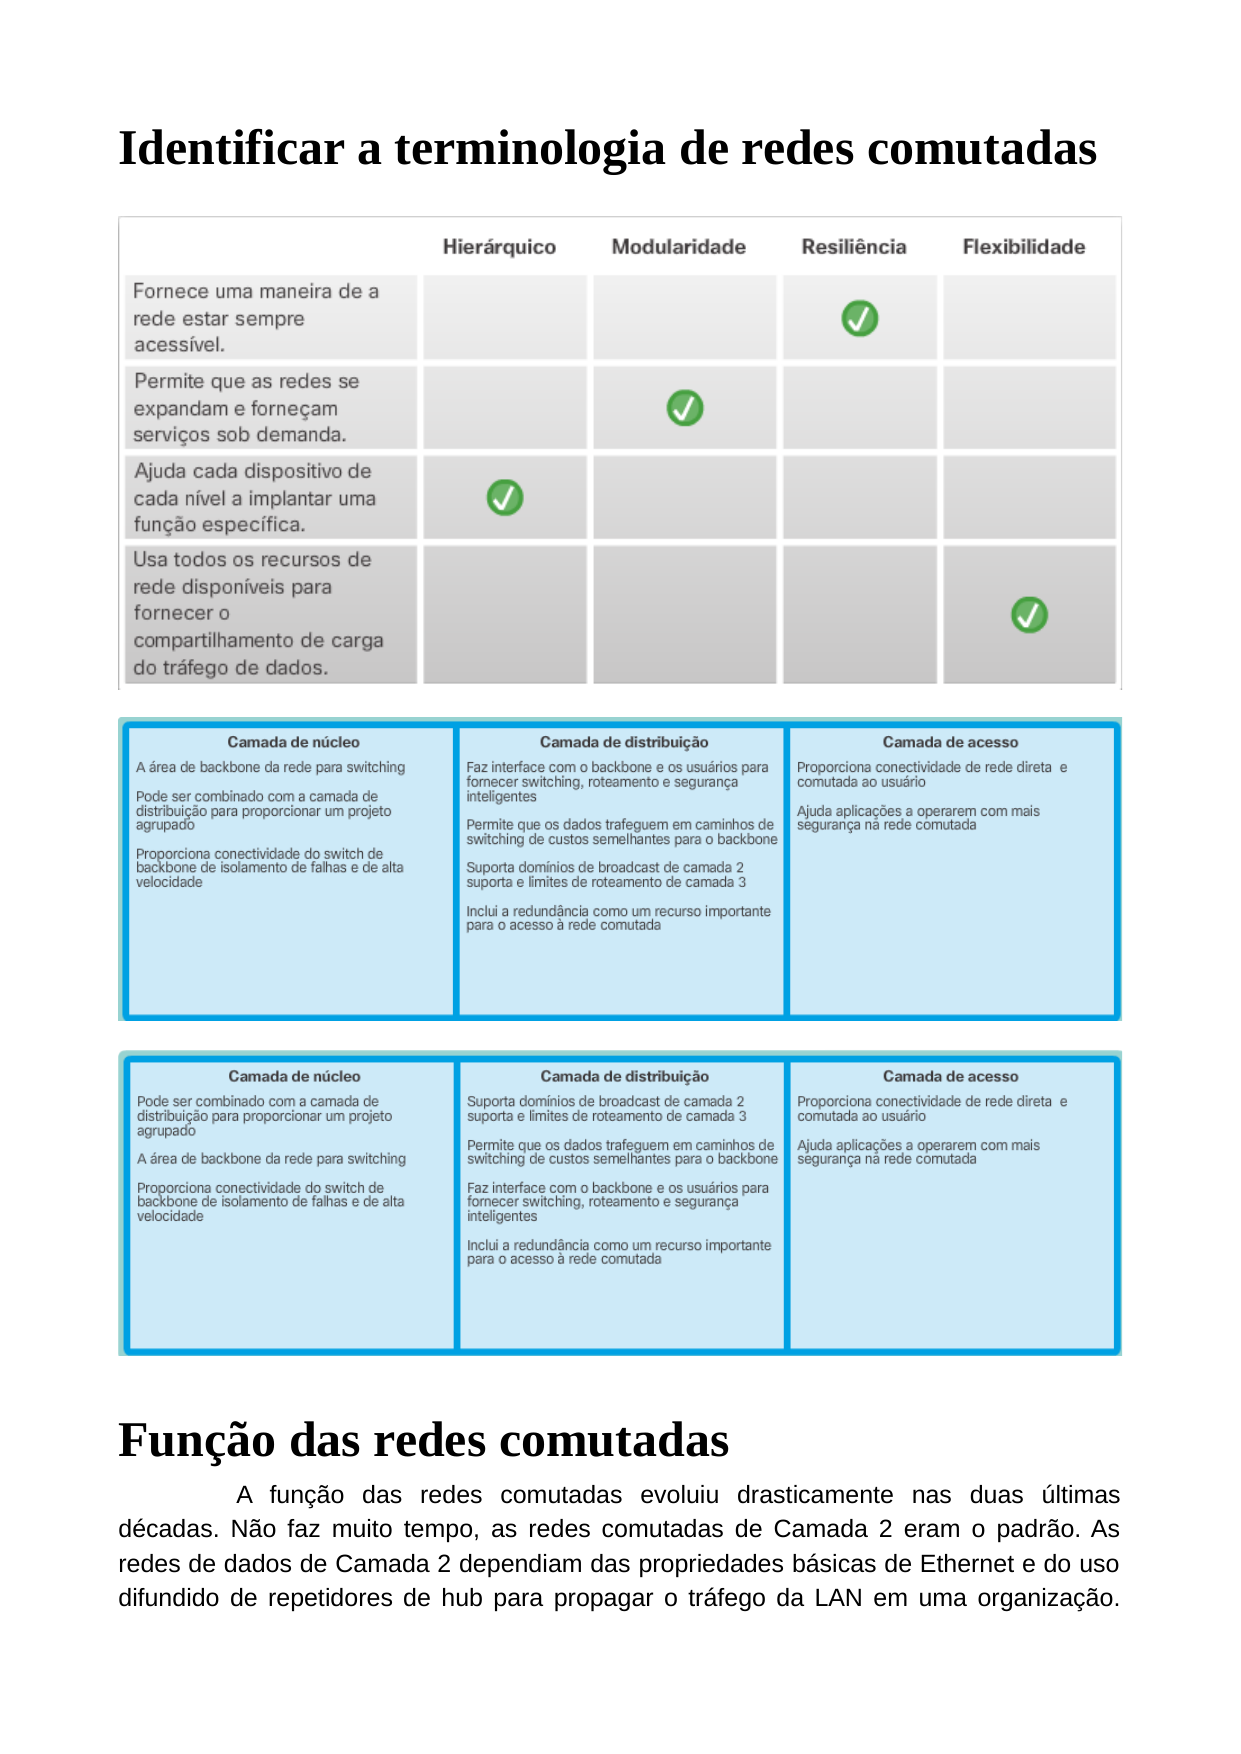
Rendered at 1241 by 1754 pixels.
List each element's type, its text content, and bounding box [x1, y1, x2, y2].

subtitle Identificar a terminologia de redes comutadas [118, 118, 1122, 176]
picture [461, 1063, 783, 1349]
picture [118, 216, 1123, 690]
subtitle Função das redes comutadas [118, 1410, 1122, 1467]
picture [460, 729, 783, 1015]
picture [118, 1049, 1123, 1356]
picture [791, 729, 1113, 1015]
text A função das redes comutadas evoluiu drasticamente nas duas últimas décadas. Não faz muito tempo, as redes comutadas de Camada 2 eram o padrão. As redes de dados de Camada 2 dependiam das propriedades básicas de Ethernet e do uso difundido de repetidores de hub para propagar o tráfego da LAN em uma organização. [118, 1480, 1122, 1612]
picture [130, 729, 452, 1015]
picture [791, 1063, 1113, 1349]
picture [118, 717, 1123, 1021]
picture [131, 1063, 453, 1349]
